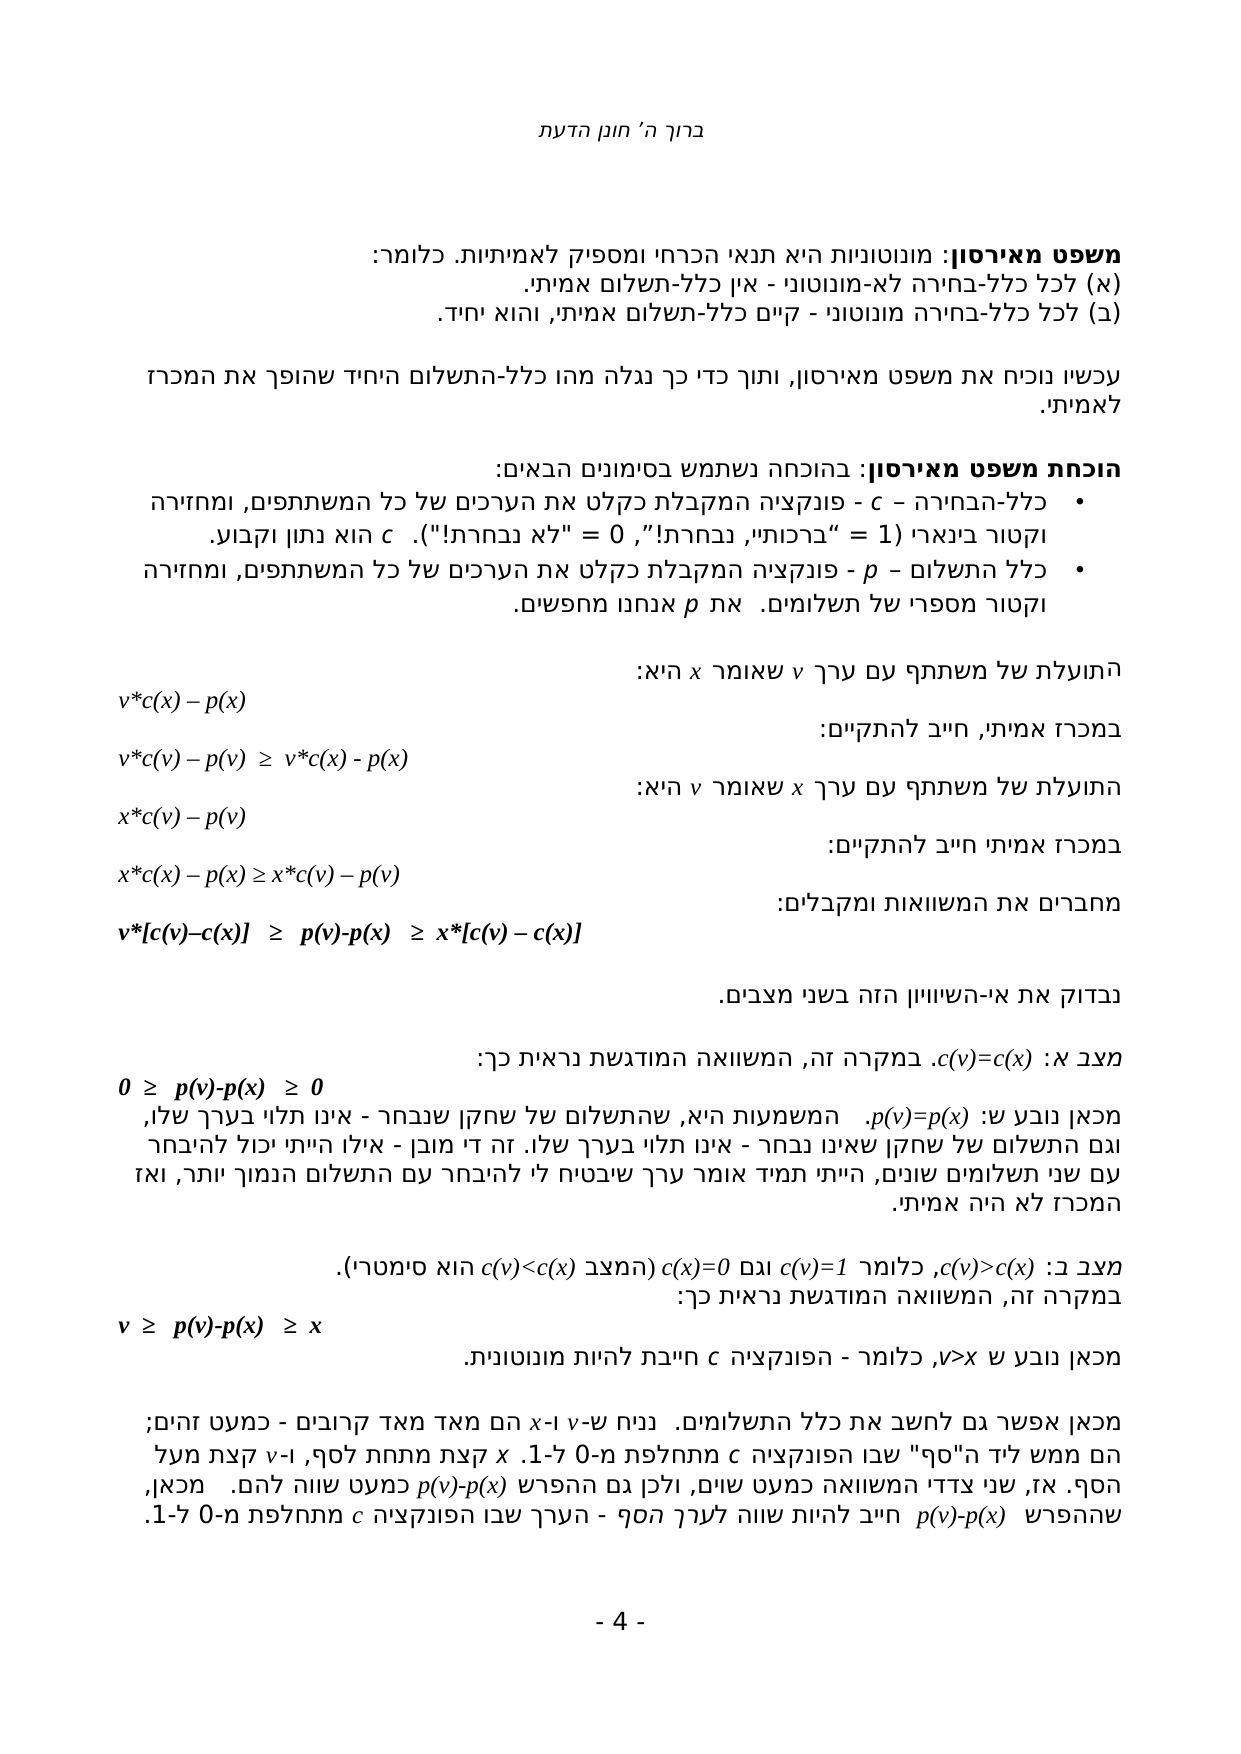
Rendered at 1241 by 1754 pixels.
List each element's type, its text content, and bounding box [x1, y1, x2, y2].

list כלל-הבחירה – c - פונקציה המקבלת כקלט את הערכים של כל המשתתפים, ומחזירה וקטור בינארי (1 = “ברכותיי, נבחרת!”, 0 = "לא נבחרת!"). c הוא נתון וקבוע. [118, 483, 1084, 551]
text מכאן נובע ש: p(v)=p(x). המשמעות היא, שהתשלום של שחקן שנבחר - אינו תלוי בערך שלו, וגם התשלום של שחקן שאינו נבחר - אינו תלוי בערך שלו. זה די מובן - אילו הייתי יכול להיבחר עם שני תשלומים שונים, הייתי תמיד אומר ערך שיבטיח לי להיבחר עם התשלום הנמוך יותר, ואז המכרז לא היה אמיתי. [118, 1101, 1122, 1218]
text מצב ב: c(v)>c(x), כלומר c(v)=1 וגם c(x)=0 (המצב c(v)<c(x) הוא סימטרי). [118, 1252, 1122, 1281]
text משפט מאירסון: מונוטוניות היא תנאי הכרחי ומספיק לאמיתיות. כלומר: [118, 240, 1122, 269]
text (א) לכל כלל-בחירה לא-מונוטוני - אין כלל-תשלום אמיתי. [118, 269, 1122, 298]
text נבדוק את אי-השיוויון הזה בשני מצבים. [118, 980, 1122, 1009]
text v*c(x) – p(x) [118, 685, 1122, 714]
text במכרז אמיתי, חייב להתקיים: [118, 714, 1122, 743]
text במכרז אמיתי חייב להתקיים: [118, 830, 1122, 859]
text x*c(v) – p(v) [118, 801, 1122, 830]
text עכשיו נוכיח את משפט מאירסון, ותוך כדי כך נגלה מהו כלל-התשלום היחיד שהופך את המכרז לאמיתי. [118, 362, 1122, 420]
list כלל התשלום – p - פונקציה המקבלת כקלט את הערכים של כל המשתתפים, ומחזירה וקטור מספרי של תשלומים. את p אנחנו מחפשים. [118, 551, 1084, 619]
text מכאן אפשר גם לחשב את כלל התשלומים. נניח ש-v ו-x הם מאד מאד קרובים - כמעט זהים; הם ממש ליד ה"סף" שבו הפונקציה c מתחלפת מ-0 ל-1. x קצת מתחת לסף, ו-v קצת מעל הסף. אז, שני צדדי המשוואה כמעט שוים, ולכן גם ההפרש p(v)-p(x) כמעט שווה להם. מכאן, שההפרש p(v)-p(x) חייב להיות שווה לערך הסף - הערך שבו הפונקציה c מתחלפת מ-0 ל-1. [118, 1407, 1122, 1529]
text מצב א: c(v)=c(x). במקרה זה, המשוואה המודגשת נראית כך: [118, 1043, 1122, 1072]
text v*c(v) – p(v) ≥ v*c(x) - p(x) [118, 743, 1122, 772]
text x*c(x) – p(x) ≥ x*c(v) – p(v) [118, 859, 1122, 888]
text מכאן נובע ש v>x, כלומר - הפונקציה c חייבת להיות מונוטונית. [118, 1339, 1122, 1373]
text v*[c(v)–c(x)] ≥ p(v)-p(x) ≥ x*[c(v) – c(x)] [118, 917, 1122, 946]
text מחברים את המשוואות ומקבלים: [118, 888, 1122, 917]
text (ב) לכל כלל-בחירה מונוטוני - קיים כלל-תשלום אמיתי, והוא יחיד. [118, 298, 1122, 327]
text התועלת של משתתף עם ערך v שאומר x היא: [118, 653, 1122, 685]
text התועלת של משתתף עם ערך x שאומר v היא: [118, 772, 1122, 801]
text במקרה זה, המשוואה המודגשת נראית כך: [118, 1281, 1122, 1310]
text 0 ≥ p(v)-p(x) ≥ 0 [118, 1072, 1122, 1101]
text הוכחת משפט מאירסון: בהוכחה נשתמש בסימונים הבאים: [118, 454, 1122, 483]
text v ≥ p(v)-p(x) ≥ x [118, 1310, 1122, 1339]
